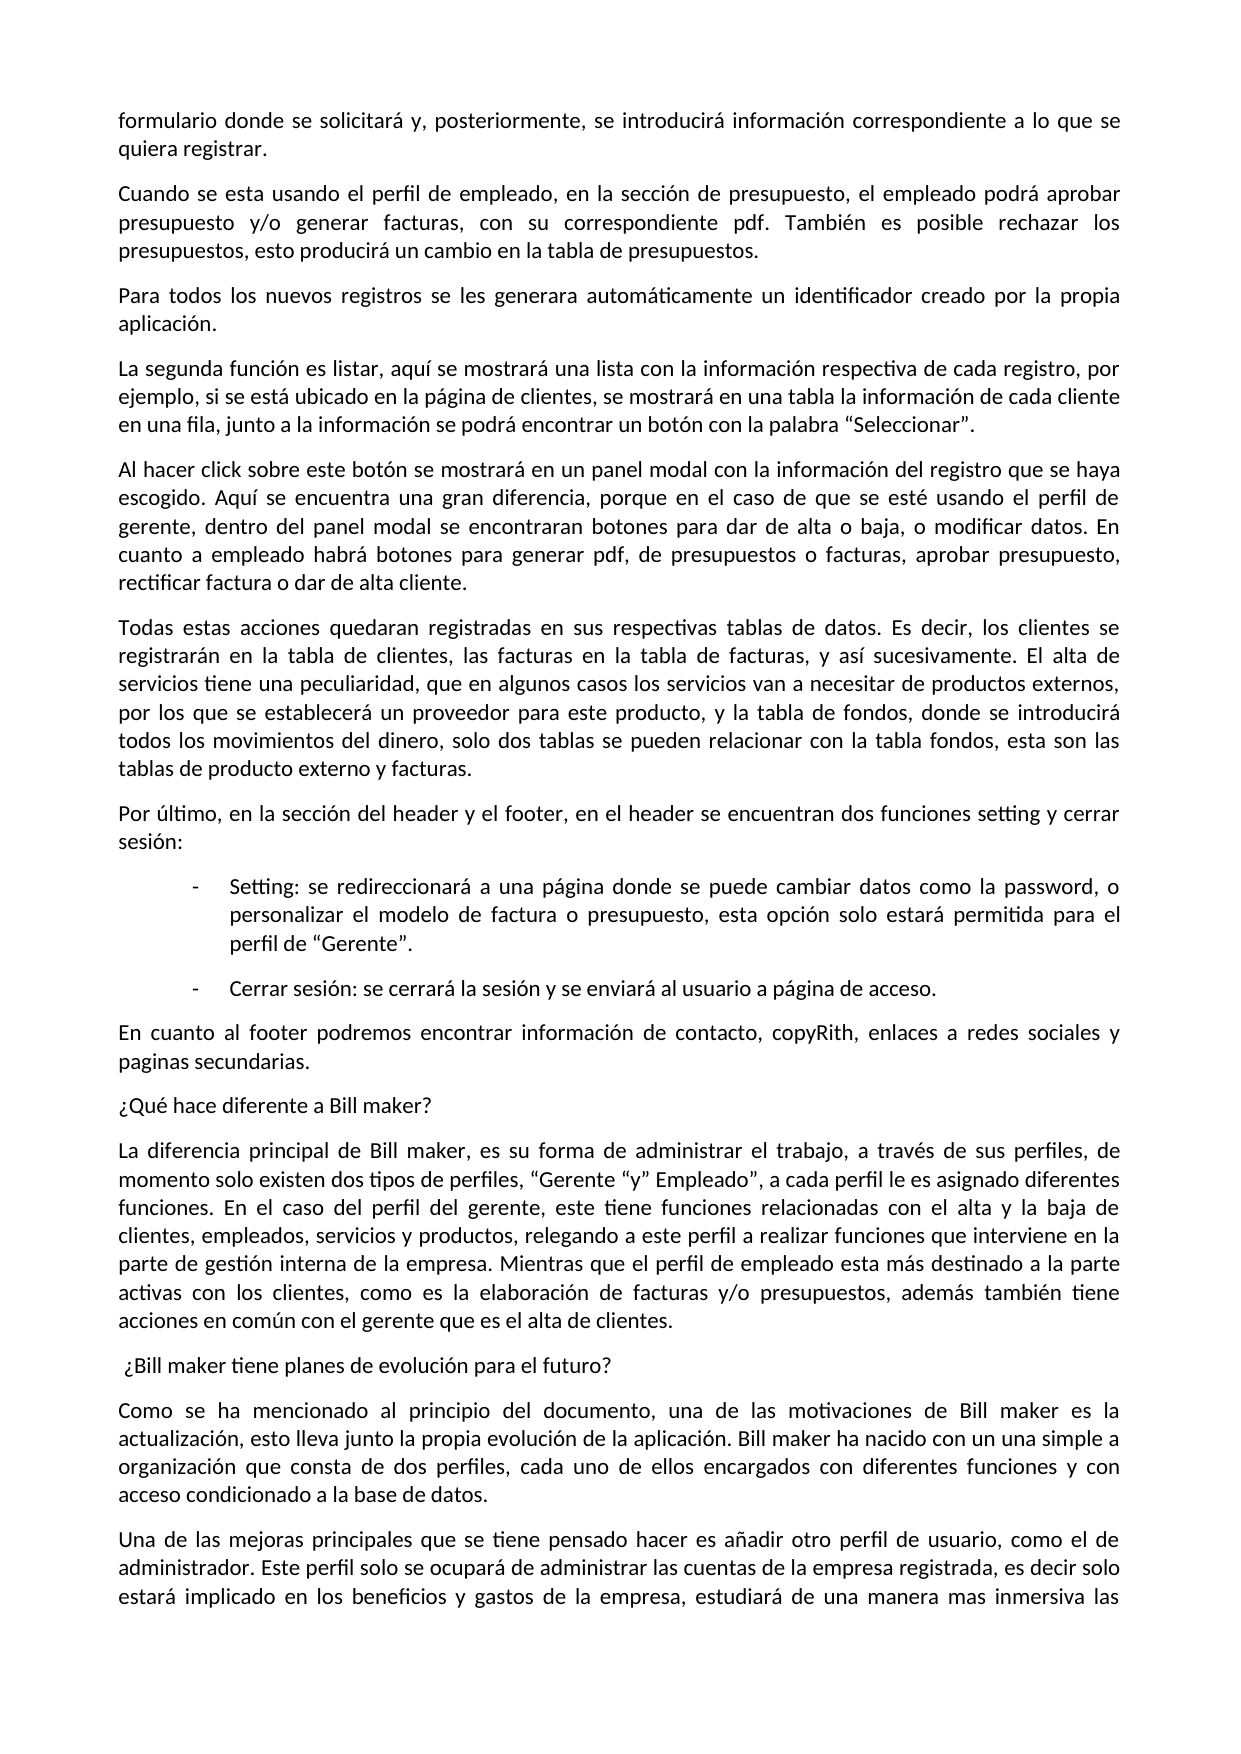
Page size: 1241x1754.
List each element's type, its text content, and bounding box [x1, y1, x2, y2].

list Setting: se redireccionará a una página donde se puede cambiar datos como la password, o personalizar el modelo de factura o presupuesto, esta opción solo estará permitida para el perfil de “Gerente”. [192, 872, 1122, 957]
text La segunda función es listar, aquí se mostrará una lista con la información respectiva de cada registro, por ejemplo, si se está ubicado en la página de clientes, se mostrará en una tabla la información de cada cliente en una fila, junto a la información se podrá encontrar un botón con la palabra “Seleccionar”. [118, 354, 1122, 438]
text En cuanto al footer podremos encontrar información de contacto, copyRith, enlaces a redes sociales y paginas secundarias. [118, 1018, 1122, 1075]
text Para todos los nuevos registros se les generara automáticamente un identificador creado por la propia aplicación. [118, 281, 1122, 337]
text Todas estas acciones quedaran registradas en sus respectivas tablas de datos. Es decir, los clientes se registrarán en la tabla de clientes, las facturas en la tabla de facturas, y así sucesivamente. El alta de servicios tiene una peculiaridad, que en algunos casos los servicios van a necesitar de productos externos, por los que se establecerá un proveedor para este producto, y la tabla de fondos, donde se introducirá todos los movimientos del dinero, solo dos tablas se pueden relacionar con la tabla fondos, esta son las tablas de producto externo y facturas. [118, 613, 1122, 782]
text Una de las mejoras principales que se tiene pensado hacer es añadir otro perfil de usuario, como el de administrador. Este perfil solo se ocupará de administrar las cuentas de la empresa registrada, es decir solo estará implicado en los beneficios y gastos de la empresa, estudiará de una manera mas inmersiva las [118, 1525, 1122, 1610]
text Cuando se esta usando el perfil de empleado, en la sección de presupuesto, el empleado podrá aprobar presupuesto y/o generar facturas, con su correspondiente pdf. También es posible rechazar los presupuestos, esto producirá un cambio en la tabla de presupuestos. [118, 179, 1122, 264]
text ¿Qué hace diferente a Bill maker? [118, 1092, 1122, 1120]
text La diferencia principal de Bill maker, es su forma de administrar el trabajo, a través de sus perfiles, de momento solo existen dos tipos de perfiles, “Gerente “y” Empleado”, a cada perfil le es asignado diferentes funciones. En el caso del perfil del gerente, este tiene funciones relacionadas con el alta y la baja de clientes, empleados, servicios y productos, relegando a este perfil a realizar funciones que interviene en la parte de gestión interna de la empresa. Mientras que el perfil de empleado esta más destinado a la parte activas con los clientes, como es la elaboración de facturas y/o presupuestos, además también tiene acciones en común con el gerente que es el alta de clientes. [118, 1137, 1122, 1334]
text ¿Bill maker tiene planes de evolución para el futuro? [118, 1351, 1122, 1379]
text Por último, en la sección del header y el footer, en el header se encuentran dos funciones setting y cerrar sesión: [118, 799, 1122, 855]
text Como se ha mencionado al principio del documento, una de las motivaciones de Bill maker es la actualización, esto lleva junto la propia evolución de la aplicación. Bill maker ha nacido con un una simple a organización que consta de dos perfiles, cada uno de ellos encargados con diferentes funciones y con acceso condicionado a la base de datos. [118, 1396, 1122, 1508]
text Al hacer click sobre este botón se mostrará en un panel modal con la información del registro que se haya escogido. Aquí se encuentra una gran diferencia, porque en el caso de que se esté usando el perfil de gerente, dentro del panel modal se encontraran botones para dar de alta o baja, o modificar datos. En cuanto a empleado habrá botones para generar pdf, de presupuestos o facturas, aprobar presupuesto, rectificar factura o dar de alta cliente. [118, 455, 1122, 596]
text formulario donde se solicitará y, posteriormente, se introducirá información correspondiente a lo que se quiera registrar. [118, 106, 1122, 163]
list Cerrar sesión: se cerrará la sesión y se enviará al usuario a página de acceso. [192, 974, 1122, 1002]
